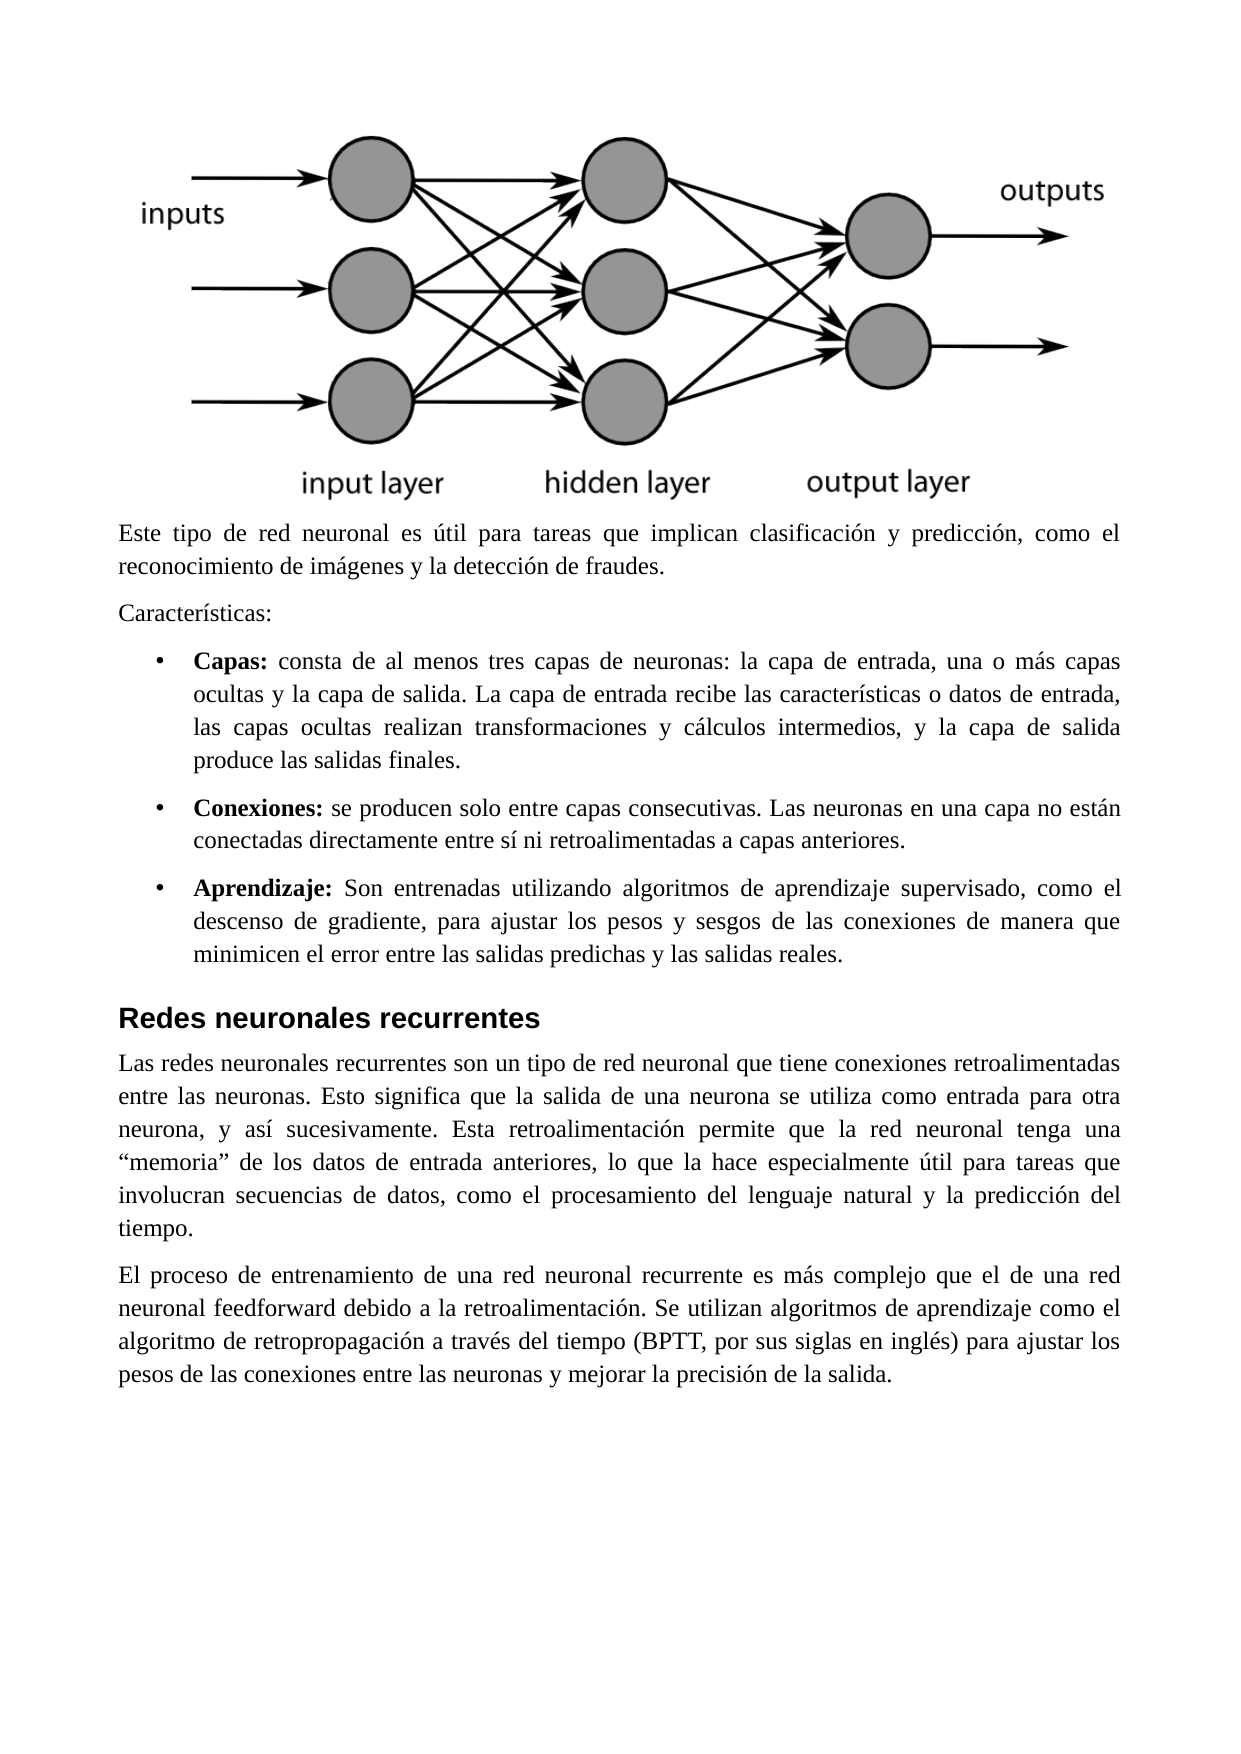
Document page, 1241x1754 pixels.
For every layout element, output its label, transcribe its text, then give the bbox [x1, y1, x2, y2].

text Este tipo de red neuronal es útil para tareas que implican clasificación y predicción, como el reconocimiento de imágenes y la detección de fraudes. [118, 514, 1122, 579]
text El proceso de entrenamiento de una red neuronal recurrente es más complejo que el de una red neuronal feedforward debido a la retroalimentación. Se utilizan algoritmos de aprendizaje como el algoritmo de retropropagación a través del tiempo (BPTT, por sus siglas en inglés) para ajustar los pesos de las conexiones entre las neuronas y mejorar la precisión de la salida. [118, 1260, 1122, 1388]
list Aprendizaje: Son entrenadas utilizando algoritmos de aprendizaje supervisado, como el descenso de gradiente, para ajustar los pesos y sesgos de las conexiones de manera que minimicen el error entre las salidas predichas y las salidas reales. [156, 873, 1122, 968]
text Las redes neuronales recurrentes son un tipo de red neuronal que tiene conexiones retroalimentadas entre las neuronas. Esto significa que la salida de una neurona se utiliza como entrada para otra neurona, y así sucesivamente. Esta retroalimentación permite que la red neuronal tenga una “memoria” de los datos de entrada anteriores, lo que la hace especialmente útil para tareas que involucran secuencias de datos, como el procesamiento del lenguaje natural y la predicción del tiempo. [118, 1048, 1122, 1242]
list Conexiones: se producen solo entre capas consecutivas. Las neuronas en una capa no están conectadas directamente entre sí ni retroalimentadas a capas anteriores. [156, 793, 1122, 854]
text Características: [118, 598, 1122, 627]
subtitle Redes neuronales recurrentes [118, 1001, 1122, 1035]
list Capas: consta de al menos tres capas de neuronas: la capa de entrada, una o más capas ocultas y la capa de salida. La capa de entrada recibe las características o datos de entrada, las capas ocultas realizan transformaciones y cálculos intermedios, y la capa de salida produce las salidas finales. [156, 646, 1122, 774]
picture [118, 118, 1123, 514]
